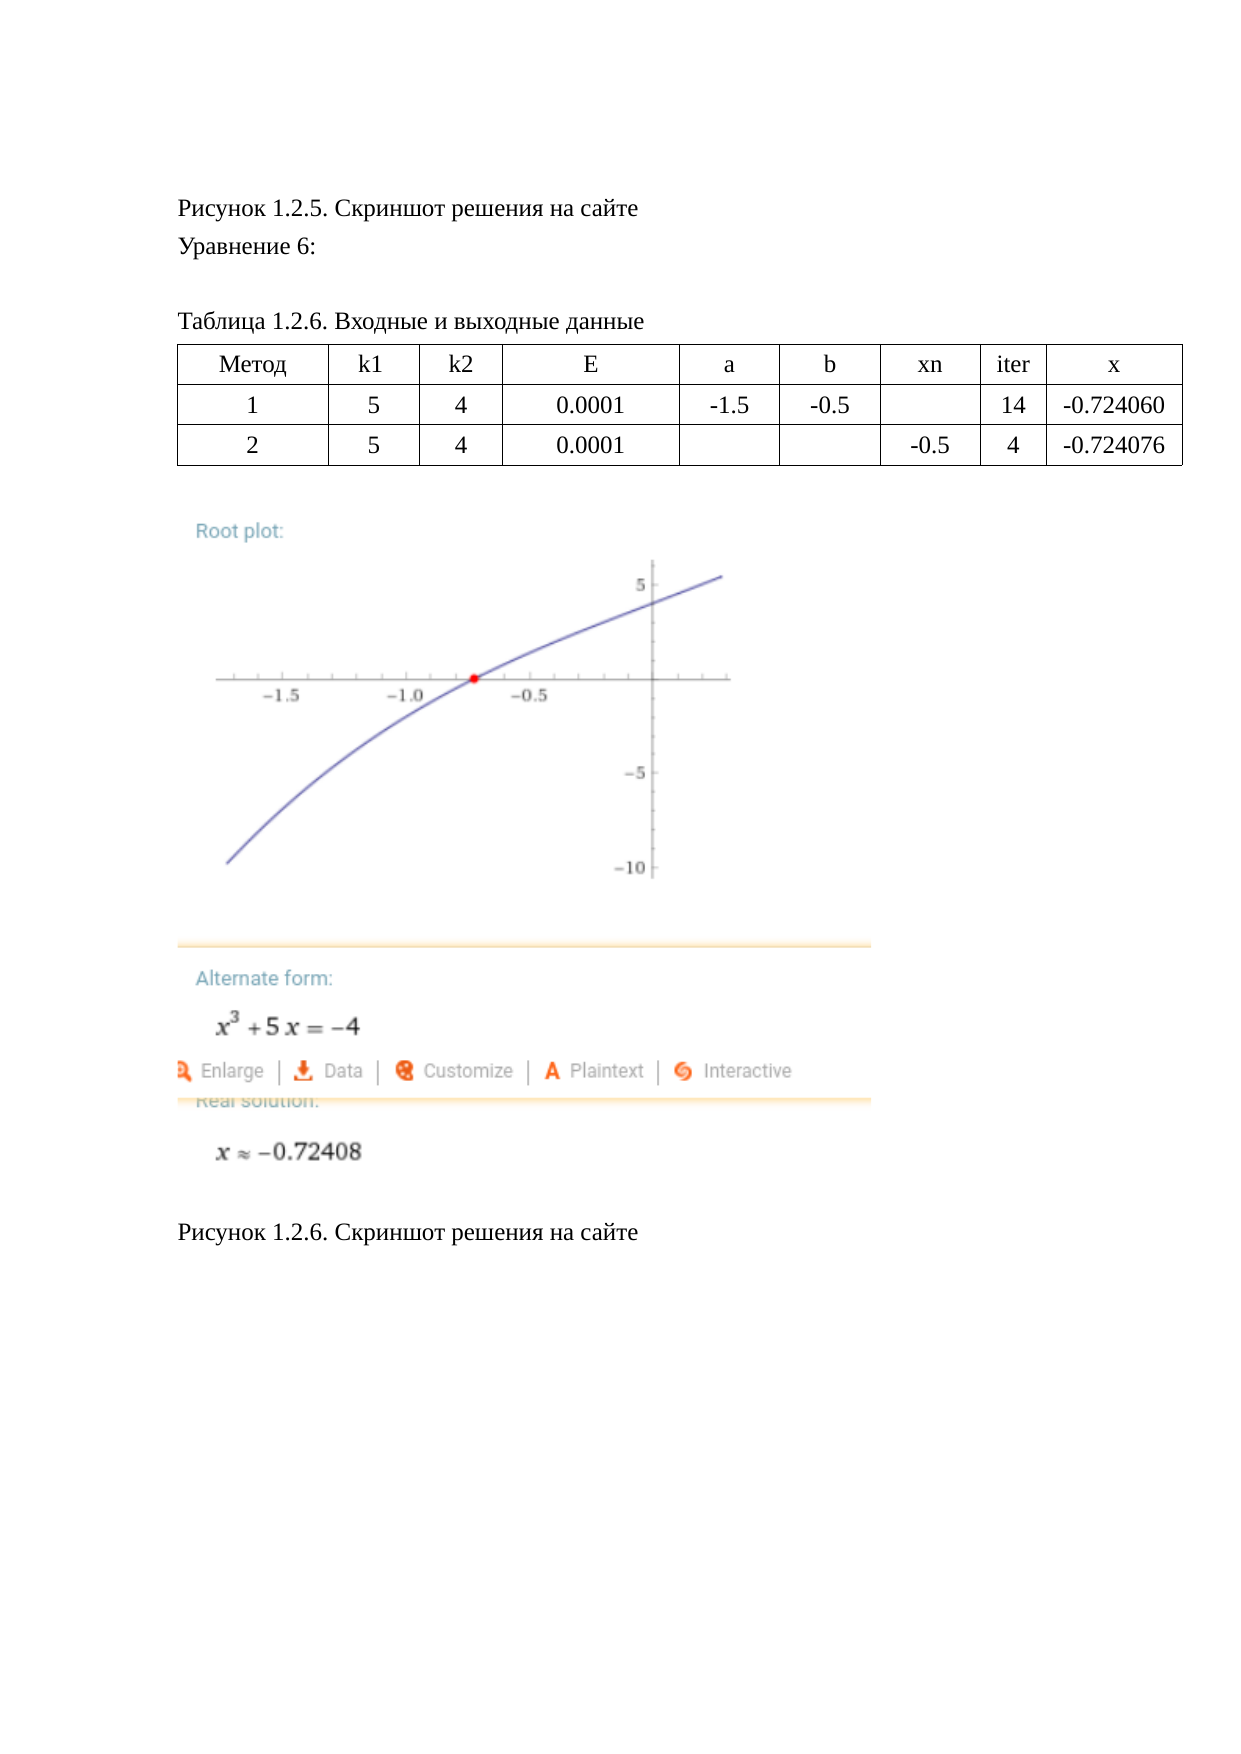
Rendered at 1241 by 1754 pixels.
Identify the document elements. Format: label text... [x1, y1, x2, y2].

text Рисунок 1.2.6. Скриншот решения на сайте [177, 1217, 1181, 1246]
table_header iter [981, 345, 1046, 384]
table_cell 0.0001 [503, 425, 679, 465]
table_cell 2 [178, 425, 328, 465]
table_header b [780, 345, 880, 384]
table_cell -0.724076 [1047, 425, 1182, 465]
picture [177, 510, 872, 1192]
table_header k1 [329, 345, 419, 384]
table_cell [780, 425, 880, 465]
table_header k2 [420, 345, 502, 384]
table_header a [680, 345, 779, 384]
table_cell 0.0001 [503, 385, 679, 424]
table_header xn [881, 345, 980, 384]
table_cell -0.724060 [1047, 385, 1182, 424]
table_cell -0.5 [780, 385, 880, 424]
text Уравнение 6: [177, 231, 1181, 260]
text Таблица 1.2.6. Входные и выходные данные [177, 306, 1181, 335]
table_cell 14 [981, 385, 1046, 424]
table_cell 4 [981, 425, 1046, 465]
table_cell [680, 425, 779, 465]
table_cell -1.5 [680, 385, 779, 424]
table_cell 4 [420, 425, 502, 465]
table_cell 1 [178, 385, 328, 424]
table_cell 4 [420, 385, 502, 424]
table_header x [1047, 345, 1182, 384]
table_cell -0.5 [881, 425, 980, 465]
table_cell [881, 385, 980, 424]
table_cell 5 [329, 425, 419, 465]
table_header E [503, 345, 679, 384]
text Рисунок 1.2.5. Скриншот решения на сайте [177, 193, 1181, 222]
table_cell 5 [329, 385, 419, 424]
table_header Метод [178, 345, 328, 384]
